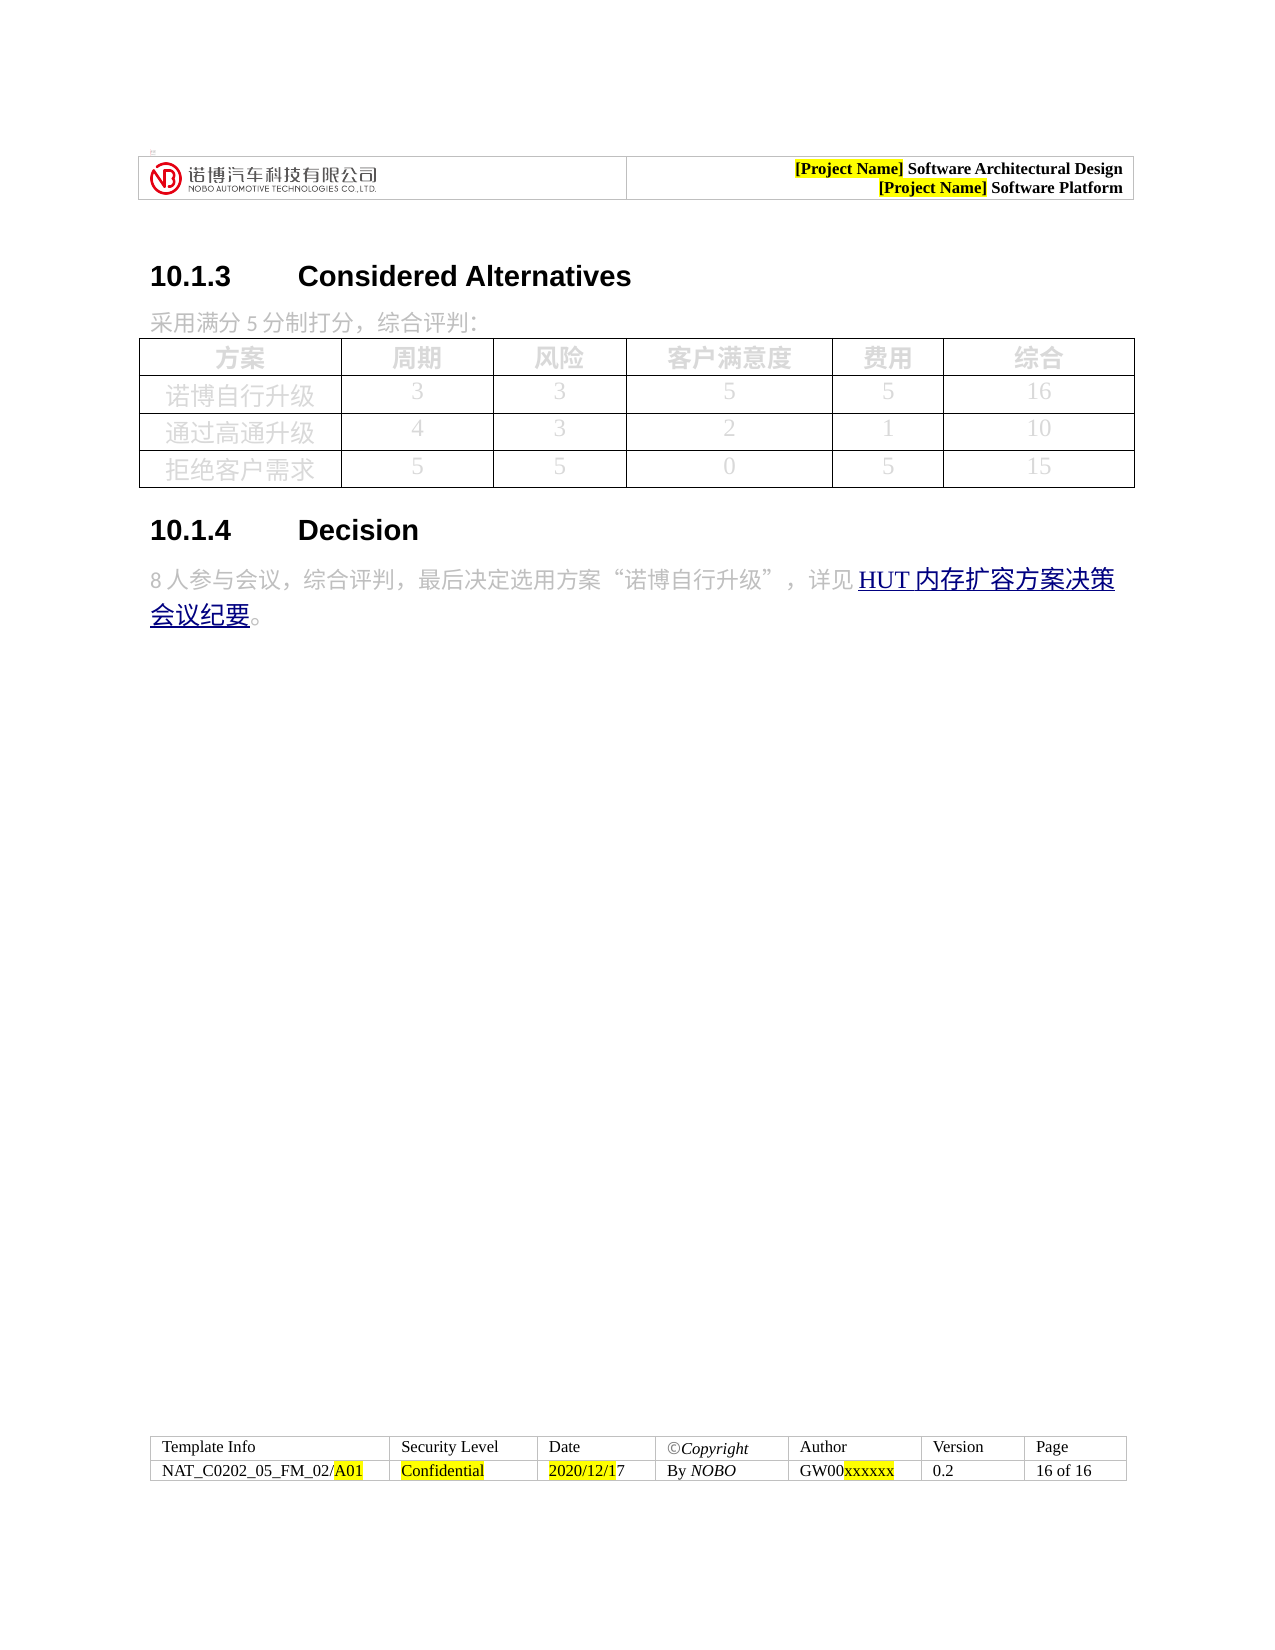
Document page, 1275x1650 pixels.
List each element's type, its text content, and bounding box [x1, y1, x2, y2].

table_cell 拒绝客户需求 [140, 451, 341, 487]
table_cell 5 [833, 451, 943, 487]
table_header 方案 [140, 339, 341, 375]
text 采用满分5分制打分，综合评判： [150, 305, 1125, 338]
table_cell 3 [494, 414, 626, 450]
table_cell 0 [627, 451, 832, 487]
picture [150, 162, 376, 195]
table_cell 诺博自行升级 [140, 376, 341, 412]
table_header 风险 [494, 339, 626, 375]
table_header 客户满意度 [627, 339, 832, 375]
subtitle Considered Alternatives [150, 259, 1125, 292]
table_header 周期 [342, 339, 493, 375]
table_cell 1 [833, 414, 943, 450]
table_cell 4 [342, 414, 493, 450]
table_cell 3 [342, 376, 493, 412]
table_header 综合 [944, 339, 1134, 375]
table_cell 5 [342, 451, 493, 487]
table_cell 2 [627, 414, 832, 450]
table_cell 3 [494, 376, 626, 412]
table_cell 10 [944, 414, 1134, 450]
table_cell 5 [627, 376, 832, 412]
table_cell 5 [833, 376, 943, 412]
text 8人参与会议，综合评判，最后决定选用方案“诺博自行升级”，详见HUT内存扩容方案决策会议纪要。 [150, 559, 1125, 632]
table_cell 5 [494, 451, 626, 487]
subtitle Decision [150, 513, 1125, 547]
table_cell 16 [944, 376, 1134, 412]
picture [150, 149, 156, 156]
table_cell 通过高通升级 [140, 414, 341, 450]
table_header 费用 [833, 339, 943, 375]
table_cell 15 [944, 451, 1134, 487]
